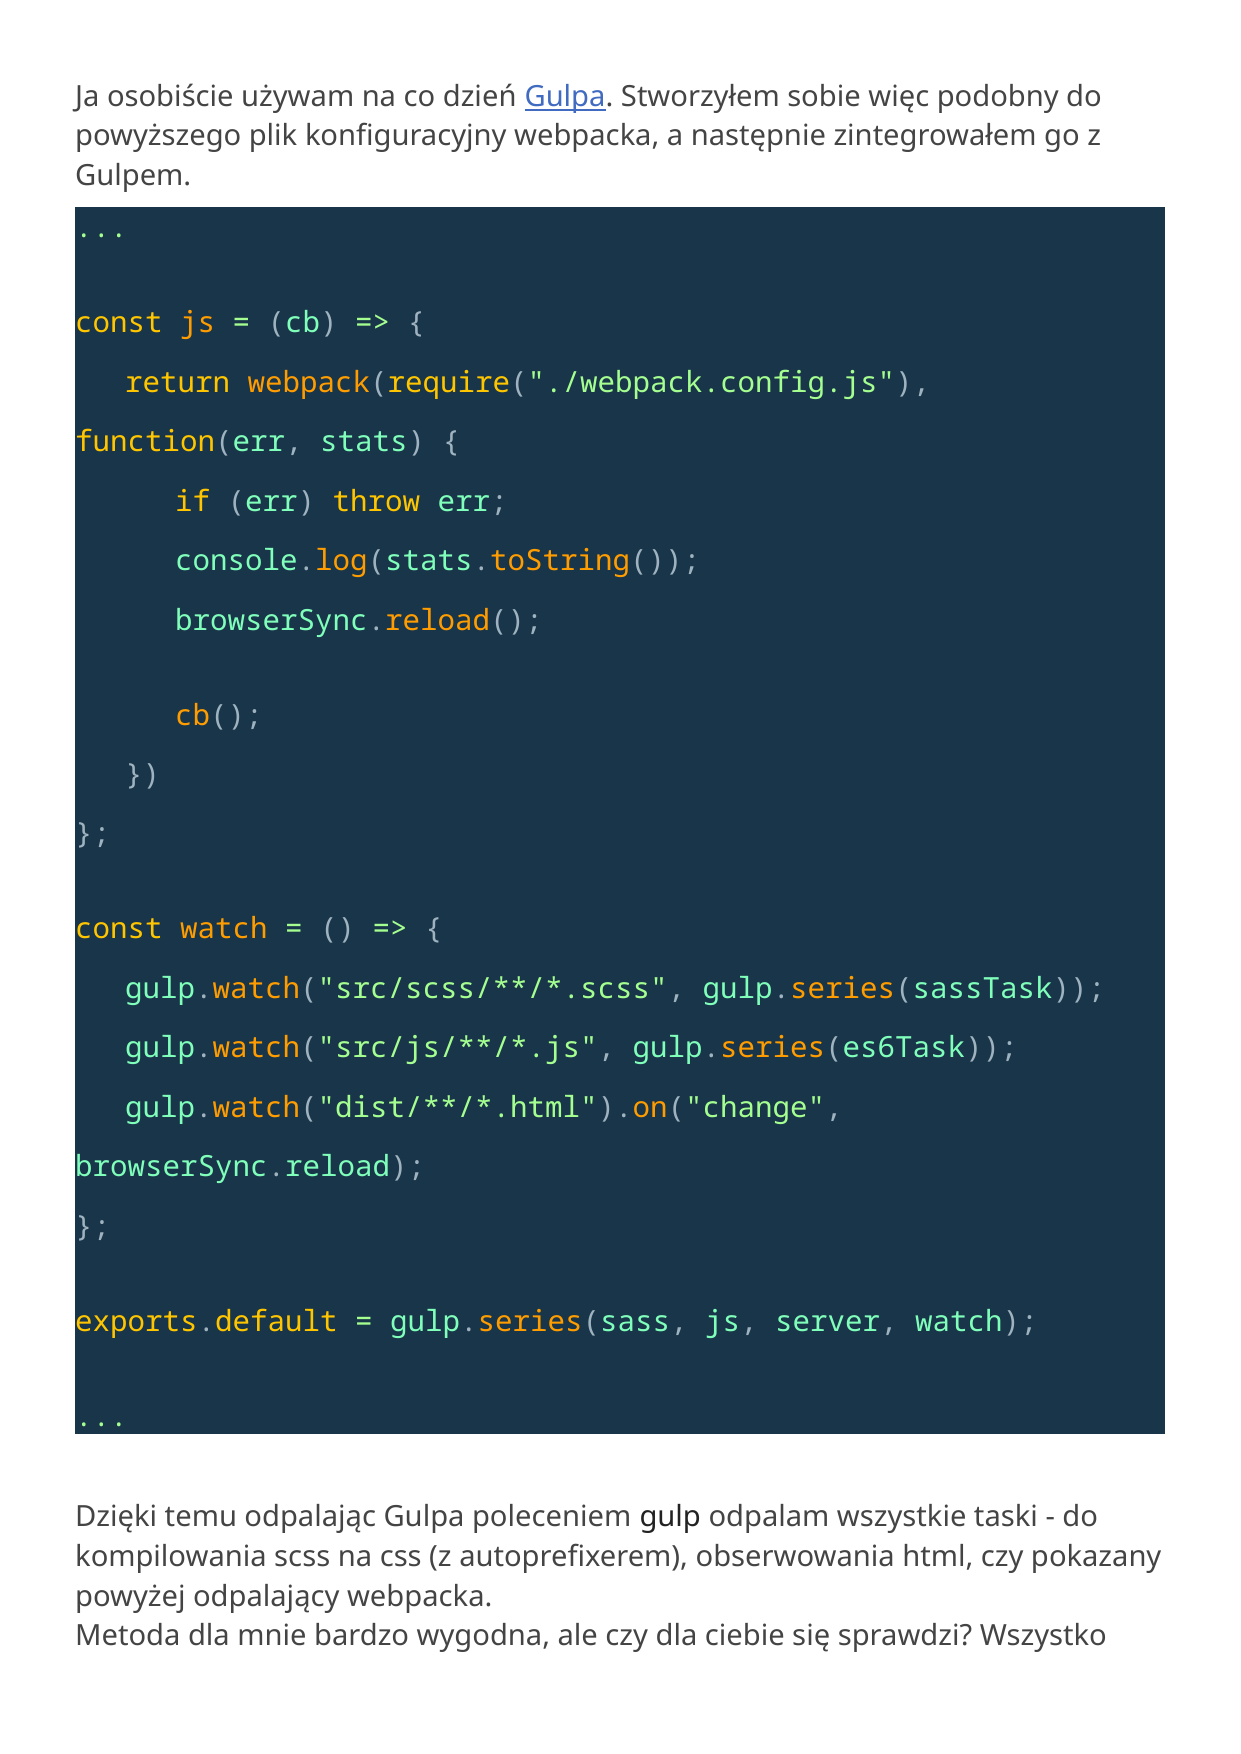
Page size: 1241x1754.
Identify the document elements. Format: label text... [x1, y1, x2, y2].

text cb(); [75, 694, 1165, 733]
text }; [75, 813, 1165, 852]
text }; [75, 1205, 1165, 1245]
text ... [75, 207, 1165, 246]
text if (err) throw err; [75, 480, 1165, 519]
text const watch = () => { [75, 908, 1165, 947]
text ... [75, 1395, 1165, 1434]
text gulp.watch("dist/**/*.html").on("change", browserSync.reload); [75, 1086, 1165, 1185]
text Ja osobiście używam na co dzień Gulpa. Stworzyłem sobie więc podobny do powyższego plik konfiguracyjny webpacka, a następnie zintegrowałem go z Gulpem. [75, 75, 1165, 194]
text return webpack(require("./webpack.config.js"), function(err, stats) { [75, 361, 1165, 460]
text Dzięki temu odpalając Gulpa poleceniem gulp odpalam wszystkie taski - do kompilowania scss na css (z autoprefixerem), obserwowania html, czy pokazany powyżej odpalający webpacka. Metoda dla mnie bardzo wygodna, ale czy dla ciebie się sprawdzi? Wszystko [75, 1496, 1165, 1654]
text console.log(stats.toString()); [75, 539, 1165, 579]
text gulp.watch("src/js/**/*.js", gulp.series(es6Task)); [75, 1027, 1165, 1066]
text const js = (cb) => { [75, 301, 1165, 341]
text browserSync.reload(); [75, 599, 1165, 638]
text }) [75, 753, 1165, 793]
text exports.default = gulp.series(sass, js, server, watch); [75, 1300, 1165, 1339]
text gulp.watch("src/scss/**/*.scss", gulp.series(sassTask)); [75, 967, 1165, 1007]
